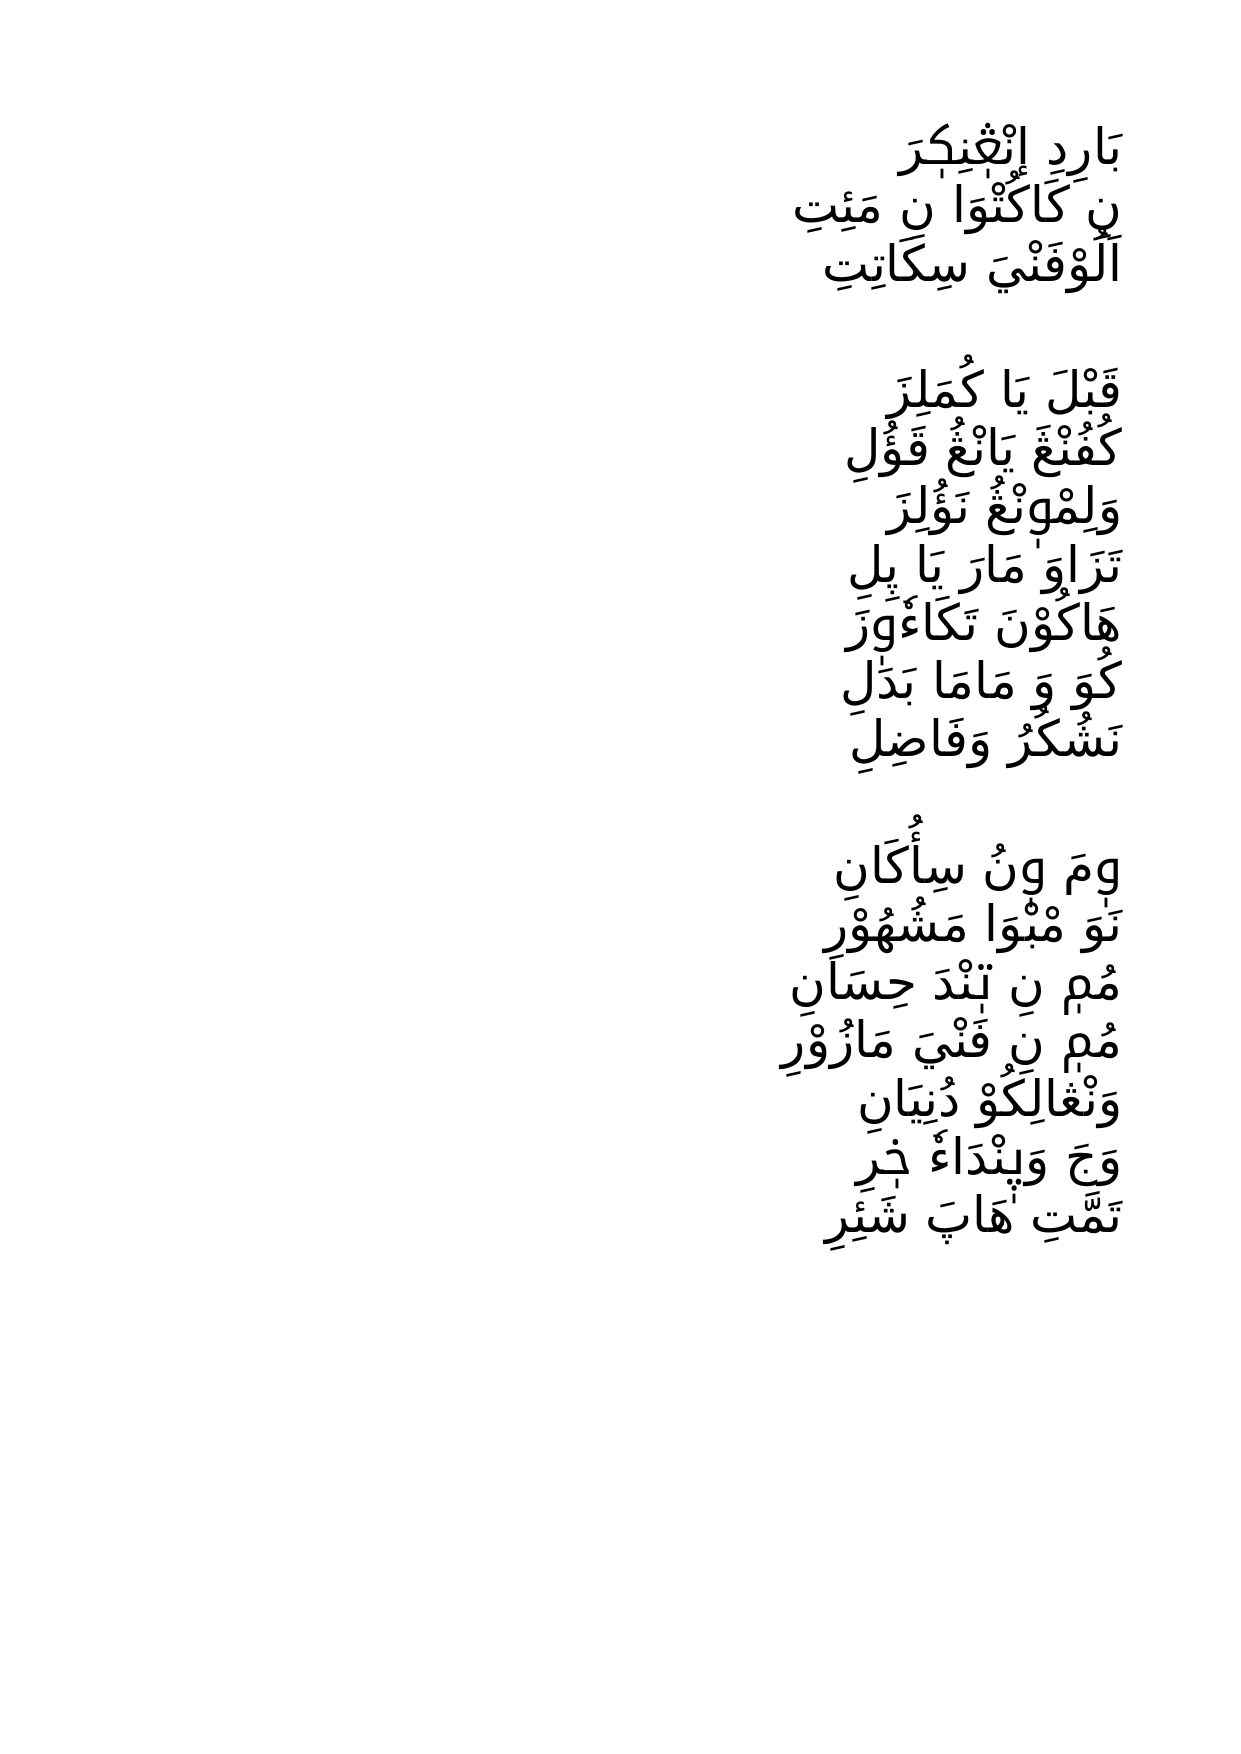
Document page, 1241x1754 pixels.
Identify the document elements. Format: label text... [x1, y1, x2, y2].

text وَجَ وَپٖنْدَاءٗ خٖرِ [118, 1128, 1122, 1186]
text تَزَاوَ مَارَ يَا پِلِ [118, 536, 1122, 594]
text اَلُوْفَنْيَ سِكَاتِتِ [118, 234, 1122, 293]
text وٖمَ وٖنُ سِأُكَانِ [118, 837, 1122, 895]
text نَوَ مْبْوَا مَشُهُوْرِ [118, 895, 1122, 953]
text نَشُكُرُ وَفَاضِلِ [118, 710, 1122, 768]
text مُمٖ نِ فَنْيَ مَازُوْرِ [118, 1011, 1122, 1069]
text وَلِمْوٖنْڠُ نَؤُلِزَ [118, 477, 1122, 536]
text هَاكُوْنَ تَكَاءٗوٖزَ [118, 594, 1122, 652]
text قَبْلَ يَا كُمَلِزَ [118, 361, 1122, 419]
text مُمٖ نِ تٖنْدَ حِسَانِ [118, 953, 1122, 1011]
text بَارِدِ إنْڠٖنِكٖرَ [118, 118, 1122, 176]
text تَمَّتِ هَاپَ شَئِرِ [118, 1186, 1122, 1244]
text كُوَ وَ مَامَا بَدَلِ [118, 652, 1122, 710]
text كُفُنْڠَ يَانْڠُ قَؤُلِ [118, 419, 1122, 477]
text وَنْڠالِكُوْ دُنِيَانِ [118, 1069, 1122, 1128]
text نِ كَاكُتْوَا نِ مَئِتِ [118, 176, 1122, 234]
